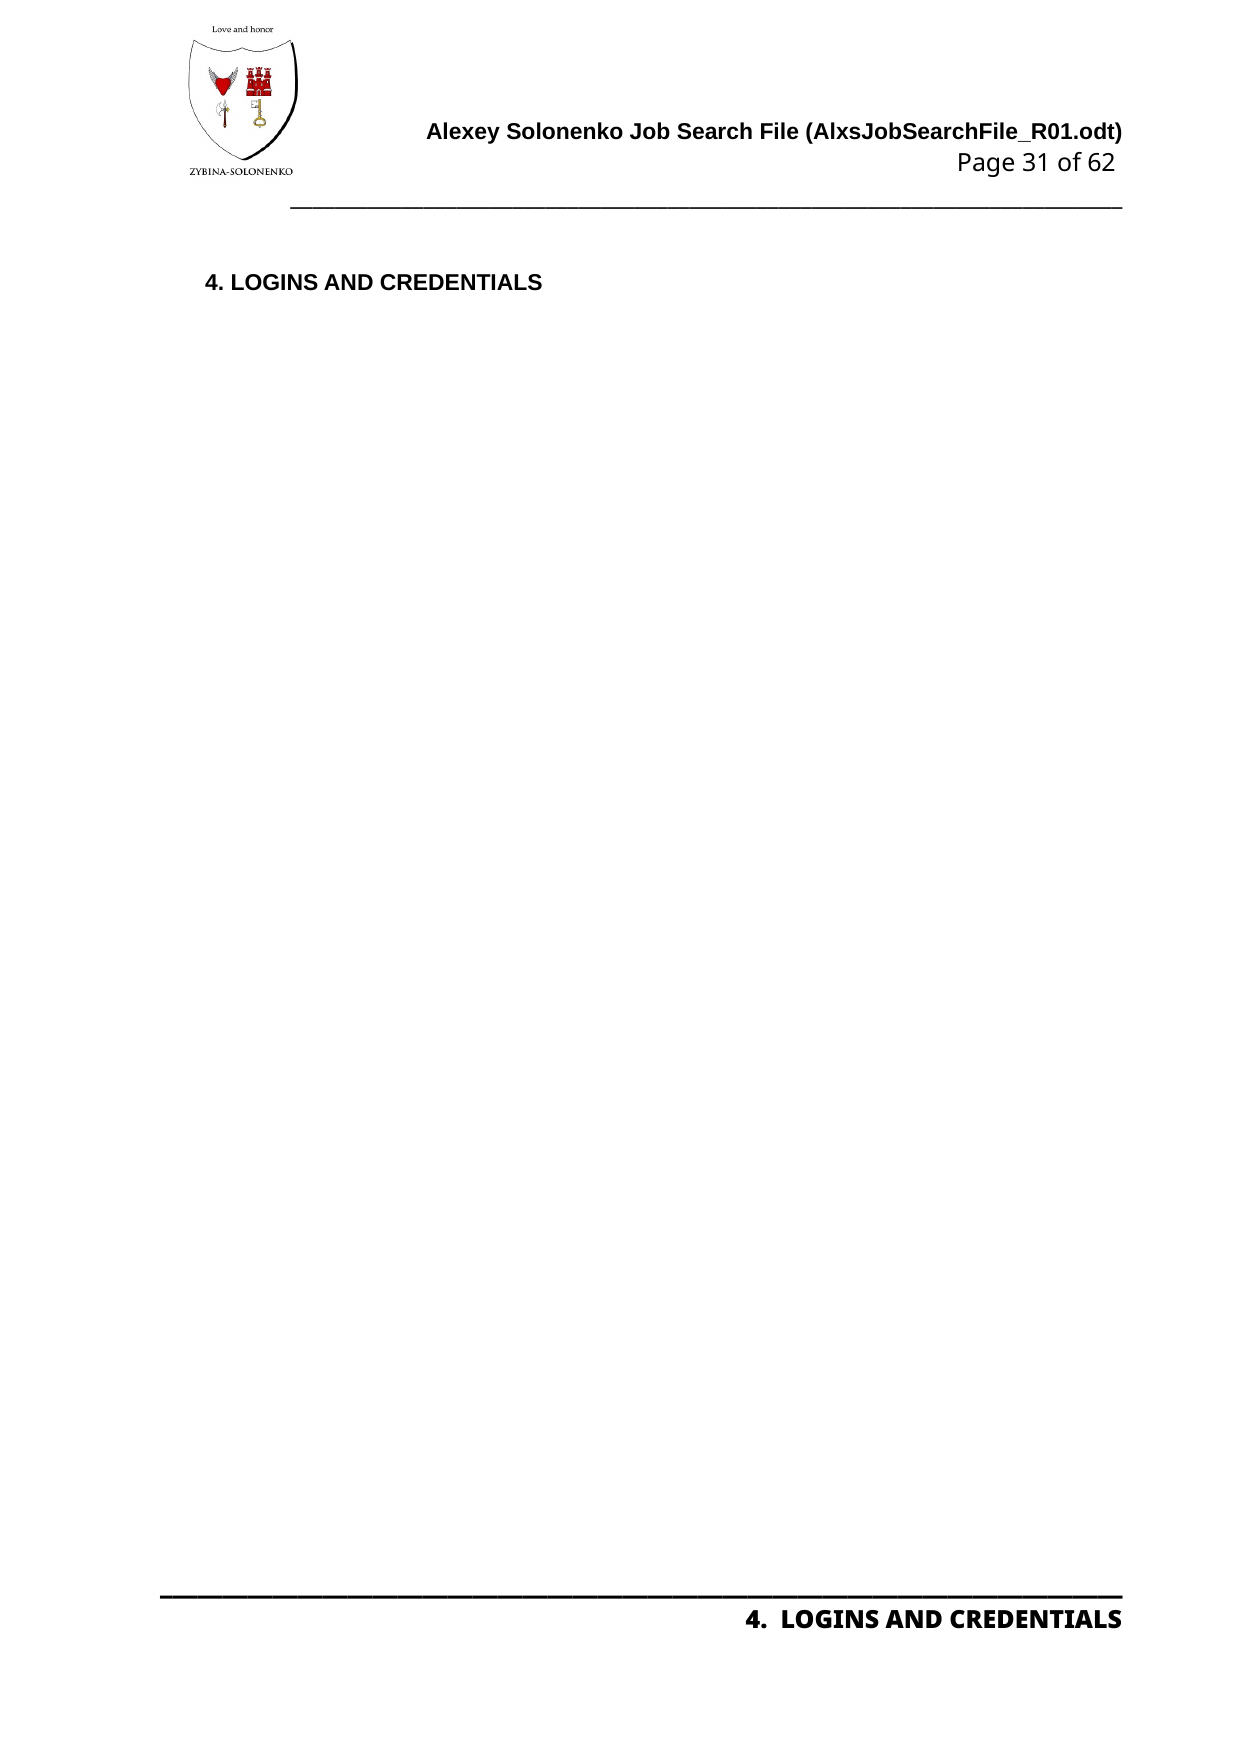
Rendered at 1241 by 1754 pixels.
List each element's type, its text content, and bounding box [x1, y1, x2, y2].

picture [185, 22, 303, 186]
subtitle LOGINS AND CREDENTIALS [148, 268, 1122, 295]
